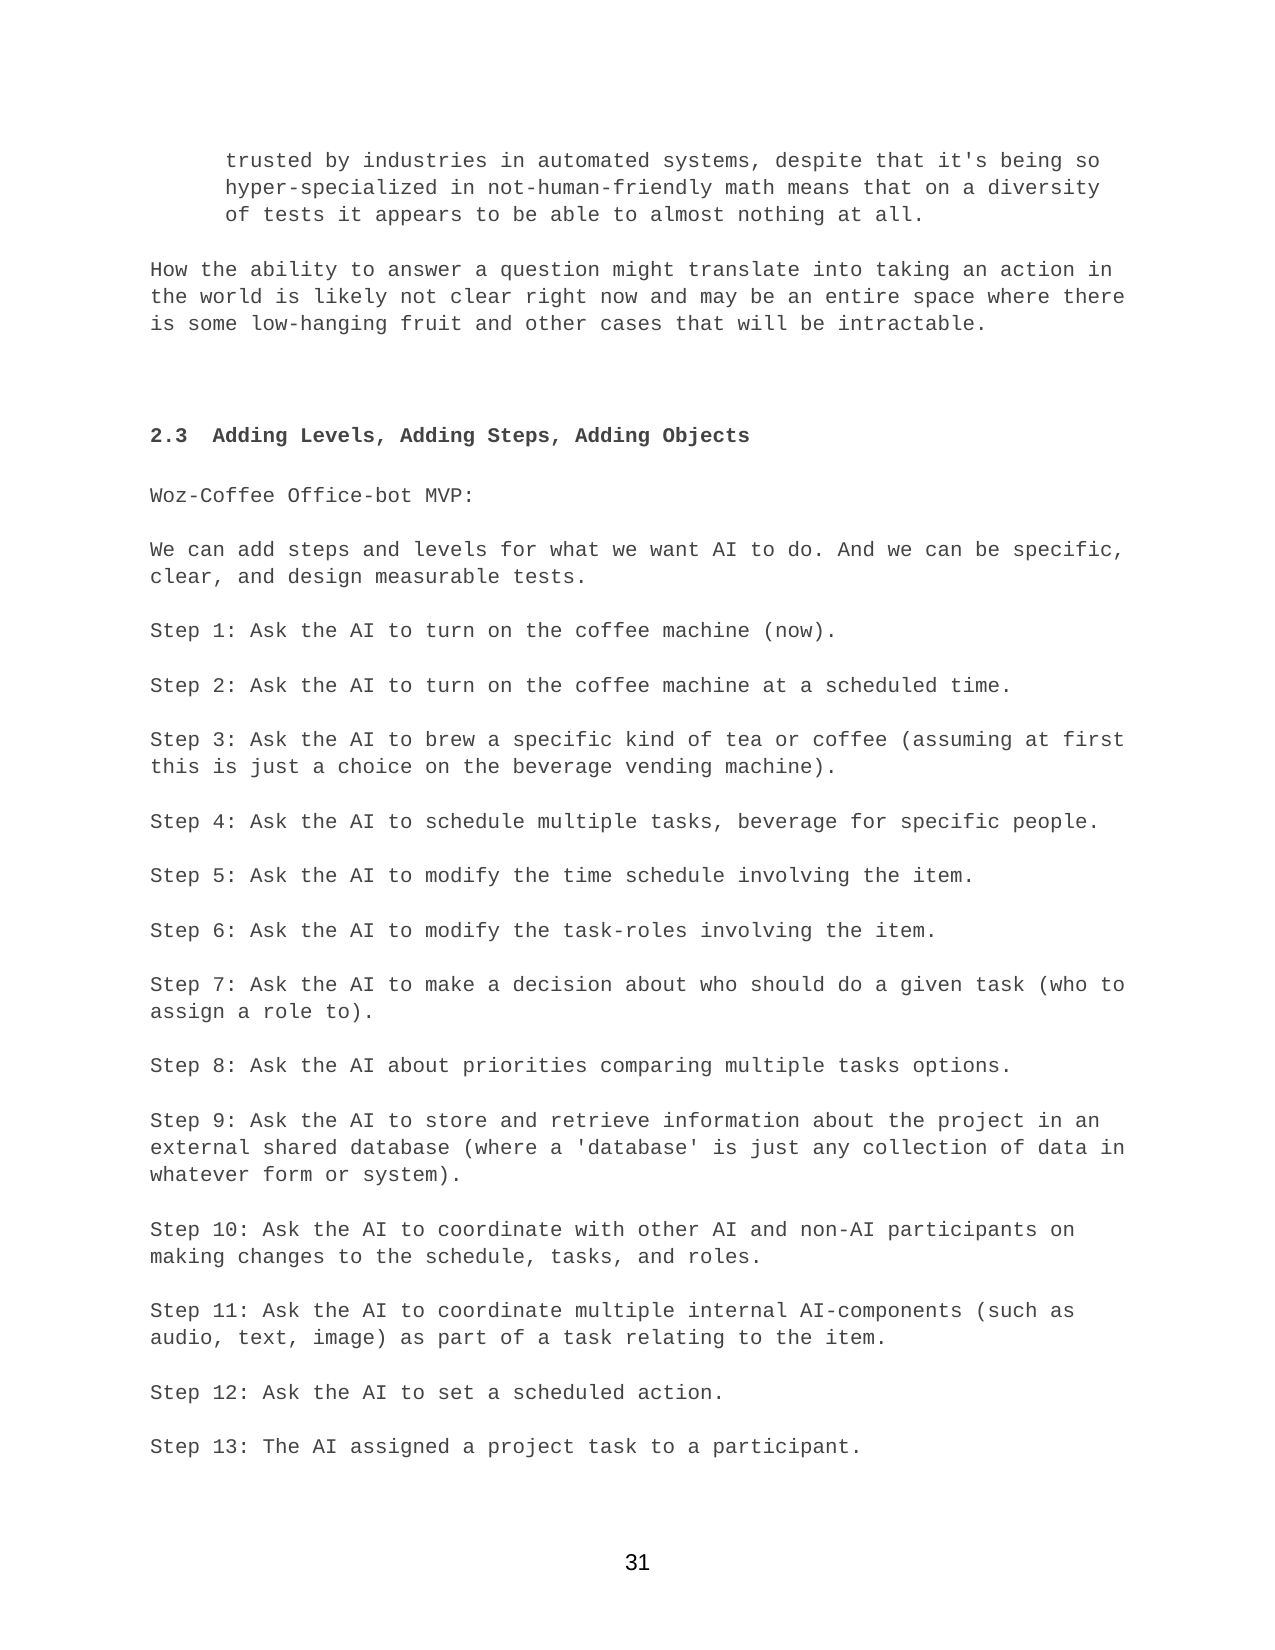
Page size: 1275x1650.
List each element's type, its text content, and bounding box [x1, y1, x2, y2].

text 2.3 Adding Levels, Adding Steps, Adding Objects [150, 425, 1125, 448]
text Step 13: The AI assigned a project task to a participant. [150, 1436, 1125, 1460]
text Step 4: Ask the AI to schedule multiple tasks, beverage for specific people. [150, 811, 1125, 834]
text Step 1: Ask the AI to turn on the coffee machine (now). [150, 621, 1125, 644]
text How the ability to answer a question might translate into taking an action in the world is likely not clear right now and may be an entire space where there is some low-hanging fruit and other cases that will be intractable. [150, 259, 1125, 337]
text Step 9: Ask the AI to store and retrieve information about the project in an external shared database (where a 'database' is just any collection of data in whatever form or system). [150, 1110, 1125, 1188]
text Step 10: Ask the AI to coordinate with other AI and non-AI participants on making changes to the schedule, tasks, and roles. [150, 1219, 1125, 1269]
text We can add steps and levels for what we want AI to do. And we can be specific, clear, and design measurable tests. [150, 539, 1125, 590]
text Step 6: Ask the AI to modify the task-roles involving the item. [150, 919, 1125, 943]
text Woz-Coffee Office-bot MVP: [150, 484, 1125, 508]
text Step 7: Ask the AI to make a decision about who should do a given task (who to assign a role to). [150, 974, 1125, 1025]
text trusted by industries in automated systems, despite that it's being so hyper-specialized in not-human-friendly math means that on a diversity of tests it appears to be able to almost nothing at all. [225, 150, 1125, 228]
text Step 8: Ask the AI about priorities comparing multiple tasks options. [150, 1056, 1125, 1079]
text Step 2: Ask the AI to turn on the coffee machine at a scheduled time. [150, 675, 1125, 698]
text Step 3: Ask the AI to brew a specific kind of tea or coffee (assuming at first this is just a choice on the beverage vending machine). [150, 729, 1125, 780]
text Step 12: Ask the AI to set a scheduled action. [150, 1382, 1125, 1405]
text Step 5: Ask the AI to modify the time schedule involving the item. [150, 865, 1125, 889]
text Step 11: Ask the AI to coordinate multiple internal AI-components (such as audio, text, image) as part of a task relating to the item. [150, 1300, 1125, 1351]
